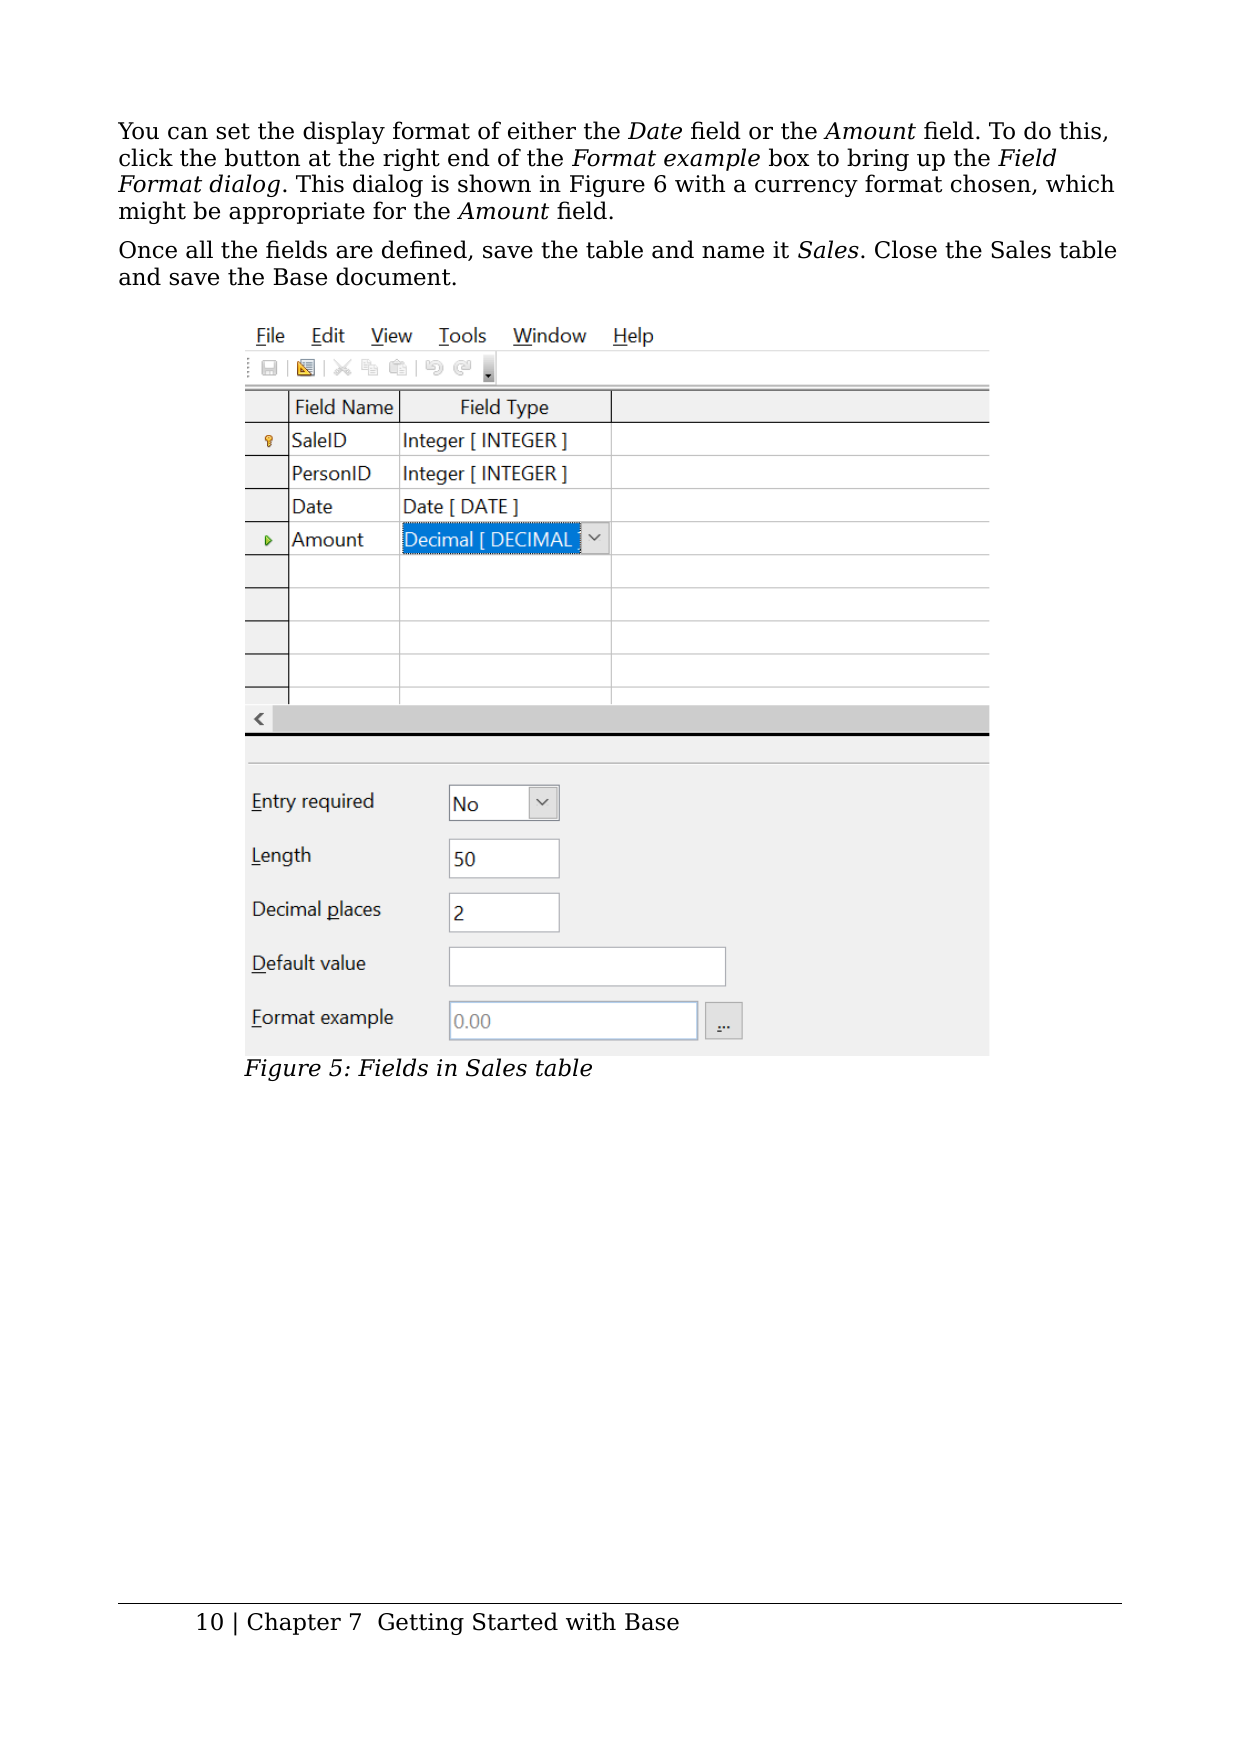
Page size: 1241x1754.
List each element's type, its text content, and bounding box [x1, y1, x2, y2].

picture [245, 316, 990, 1056]
text Figure 5: Fields in Sales table [244, 303, 996, 1082]
text Once all the fields are defined, save the table and name it Sales. Close the Sales table and save the Base document. [118, 237, 1122, 291]
text You can set the display format of either the Date field or the Amount field. To do this, click the button at the right end of the Format example box to bring up the Field Format dialog. This dialog is shown in Figure 6 with a currency format chosen, which might be appropriate for the Amount field. [118, 118, 1122, 225]
